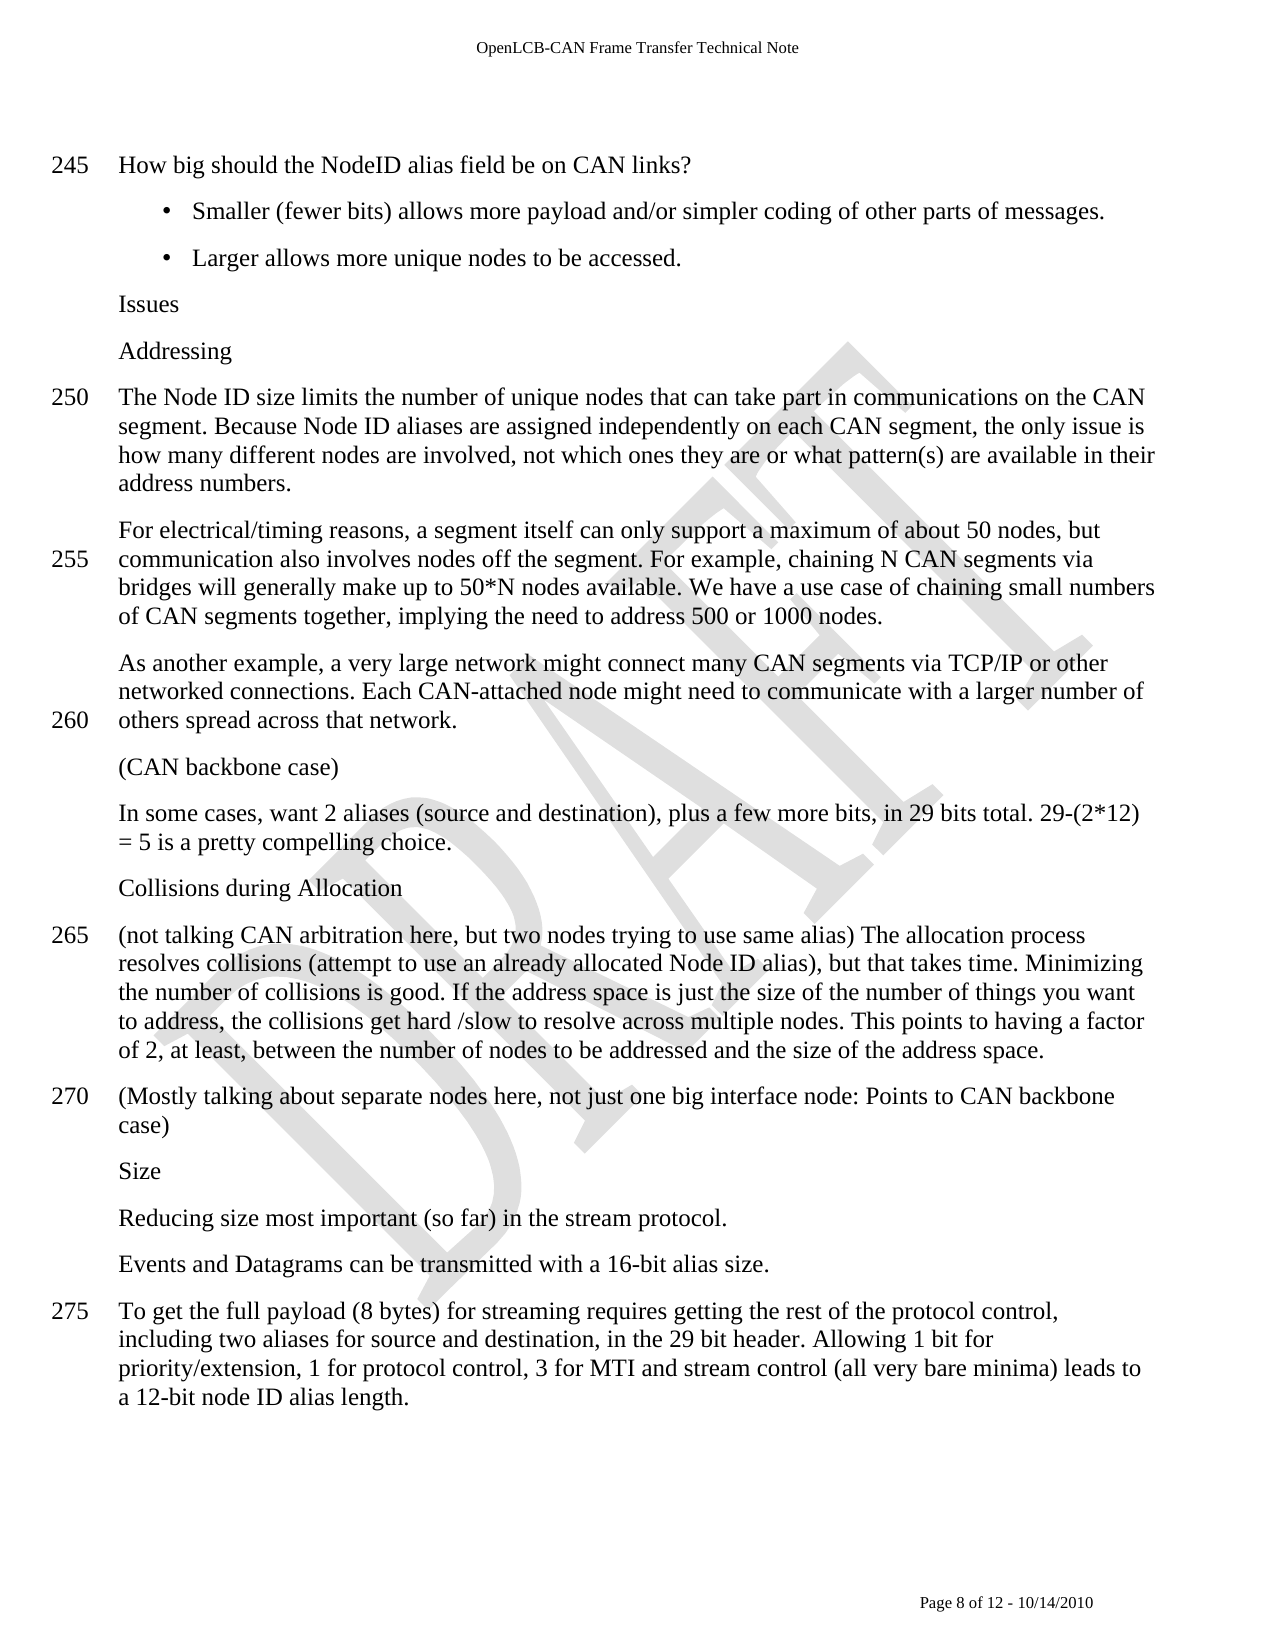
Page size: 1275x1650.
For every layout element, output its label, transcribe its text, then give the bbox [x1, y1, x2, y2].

text In some cases, want 2 aliases (source and destination), plus a few more bits, in 29 bits total. 29-(2*12) = 5 is a pretty compelling choice. [431, 798, 633, 856]
text For electrical/timing reasons, a segment itself can only support a maximum of about 50 nodes, but communication also involves nodes off the segment. For example, chaining N CAN segments via bridges will generally make up to 50*N nodes available. We have a use case of chaining small numbers of CAN segments together, implying the need to address 500 or 1000 nodes. [118, 515, 690, 630]
text Collisions during Allocation [118, 873, 365, 902]
text As another example, a very large network might connect many CAN segments via TCP/IP or other networked connections. Each CAN-attached node might need to communicate with a larger number of others spread across that network. [801, 648, 1157, 734]
text For electrical/timing reasons, a segment itself can only support a maximum of about 50 nodes, but communication also involves nodes off the segment. For example, chaining N CAN segments via bridges will generally make up to 50*N nodes available. We have a use case of chaining small numbers of CAN segments together, implying the need to address 500 or 1000 nodes. [666, 515, 991, 630]
text (Mostly talking about separate nodes here, not just one big interface node: Points to CAN backbone case) [277, 1081, 477, 1139]
text The Node ID size limits the number of unique nodes that can take part in communications on the CAN segment. Because Node ID aliases are assigned independently on each CAN segment, the only issue is how many different nodes are involved, not which ones they are or what pattern(s) are available in their address numbers. [118, 382, 806, 497]
text [855, 752, 1157, 780]
text Events and Datagrams can be transmitted with a 16-bit alias size. [462, 1249, 1157, 1278]
text Reducing size most important (so far) in the stream protocol. [399, 1203, 491, 1232]
text [517, 1156, 1157, 1185]
text Addressing [118, 336, 1157, 364]
text [674, 752, 840, 780]
text In some cases, want 2 aliases (source and destination), plus a few more bits, in 29 bits total. 29-(2*12) = 5 is a pretty compelling choice. [613, 798, 701, 856]
text In some cases, want 2 aliases (source and destination), plus a few more bits, in 29 bits total. 29-(2*12) = 5 is a pretty compelling choice. [118, 798, 403, 856]
text How big should the NodeID alias field be on CAN links? [118, 150, 1157, 179]
text (not talking CAN arbitration here, but two nodes trying to use same alias) The allocation process resolves collisions (attempt to use an already allocated Node ID alias), but that takes time. Minimizing the number of collisions is good. If the address space is just the size of the number of things you want to address, the collisions get hard /slow to resolve across multiple nodes. This points to having a factor of 2, at least, between the number of nodes to be addressed and the size of the address space. [118, 920, 526, 1063]
text Collisions during Allocation [838, 873, 1157, 902]
text [352, 1156, 493, 1185]
list Larger allows more unique nodes to be accessed. [162, 243, 1157, 272]
text Collisions during Allocation [670, 873, 816, 902]
text In some cases, want 2 aliases (source and destination), plus a few more bits, in 29 bits total. 29-(2*12) = 5 is a pretty compelling choice. [884, 798, 1157, 856]
text Issues [118, 289, 1157, 318]
text In some cases, want 2 aliases (source and destination), plus a few more bits, in 29 bits total. 29-(2*12) = 5 is a pretty compelling choice. [742, 798, 882, 856]
text As another example, a very large network might connect many CAN segments via TCP/IP or other networked connections. Each CAN-attached node might need to communicate with a larger number of others spread across that network. [118, 648, 794, 734]
text Size [118, 1156, 338, 1185]
text The Node ID size limits the number of unique nodes that can take part in communications on the CAN segment. Because Node ID aliases are assigned independently on each CAN segment, the only issue is how many different nodes are involved, not which ones they are or what pattern(s) are available in their address numbers. [815, 382, 1157, 497]
text (not talking CAN arbitration here, but two nodes trying to use same alias) The allocation process resolves collisions (attempt to use an already allocated Node ID alias), but that takes time. Minimizing the number of collisions is good. If the address space is just the size of the number of things you want to address, the collisions get hard /slow to resolve across multiple nodes. This points to having a factor of 2, at least, between the number of nodes to be addressed and the size of the address space. [541, 920, 724, 1028]
text For electrical/timing reasons, a segment itself can only support a maximum of about 50 nodes, but communication also involves nodes off the segment. For example, chaining N CAN segments via bridges will generally make up to 50*N nodes available. We have a use case of chaining small numbers of CAN segments together, implying the need to address 500 or 1000 nodes. [919, 515, 1157, 630]
text (CAN backbone case) [118, 752, 581, 780]
text Reducing size most important (so far) in the stream protocol. [507, 1203, 1157, 1232]
text (Mostly talking about separate nodes here, not just one big interface node: Points to CAN backbone case) [118, 1081, 292, 1139]
text To get the full payload (8 bytes) for streaming requires getting the rest of the protocol control, including two aliases for source and destination, in the 29 bit header. Allowing 1 bit for priority/extension, 1 for protocol control, 3 for MTI and stream control (all very bare minima) leads to a 12-bit node ID alias length. [118, 1296, 1157, 1411]
text Collisions during Allocation [522, 873, 665, 902]
text [581, 752, 659, 780]
text (not talking CAN arbitration here, but two nodes trying to use same alias) The allocation process resolves collisions (attempt to use an already allocated Node ID alias), but that takes time. Minimizing the number of collisions is good. If the address space is just the size of the number of things you want to address, the collisions get hard /slow to resolve across multiple nodes. This points to having a factor of 2, at least, between the number of nodes to be addressed and the size of the address space. [502, 920, 1157, 1063]
text Collisions during Allocation [379, 873, 506, 902]
text (Mostly talking about separate nodes here, not just one big interface node: Points to CAN backbone case) [476, 1081, 584, 1139]
text (Mostly talking about separate nodes here, not just one big interface node: Points to CAN backbone case) [587, 1081, 1157, 1139]
text Events and Datagrams can be transmitted with a 16-bit alias size. [118, 1249, 429, 1278]
list Smaller (fewer bits) allows more payload and/or simpler coding of other parts of messages. [162, 196, 1157, 225]
text Reducing size most important (so far) in the stream protocol. [118, 1203, 385, 1232]
text (not talking CAN arbitration here, but two nodes trying to use same alias) The allocation process resolves collisions (attempt to use an already allocated Node ID alias), but that takes time. Minimizing the number of collisions is good. If the address space is just the size of the number of things you want to address, the collisions get hard /slow to resolve across multiple nodes. This points to having a factor of 2, at least, between the number of nodes to be addressed and the size of the address space. [211, 977, 416, 1063]
